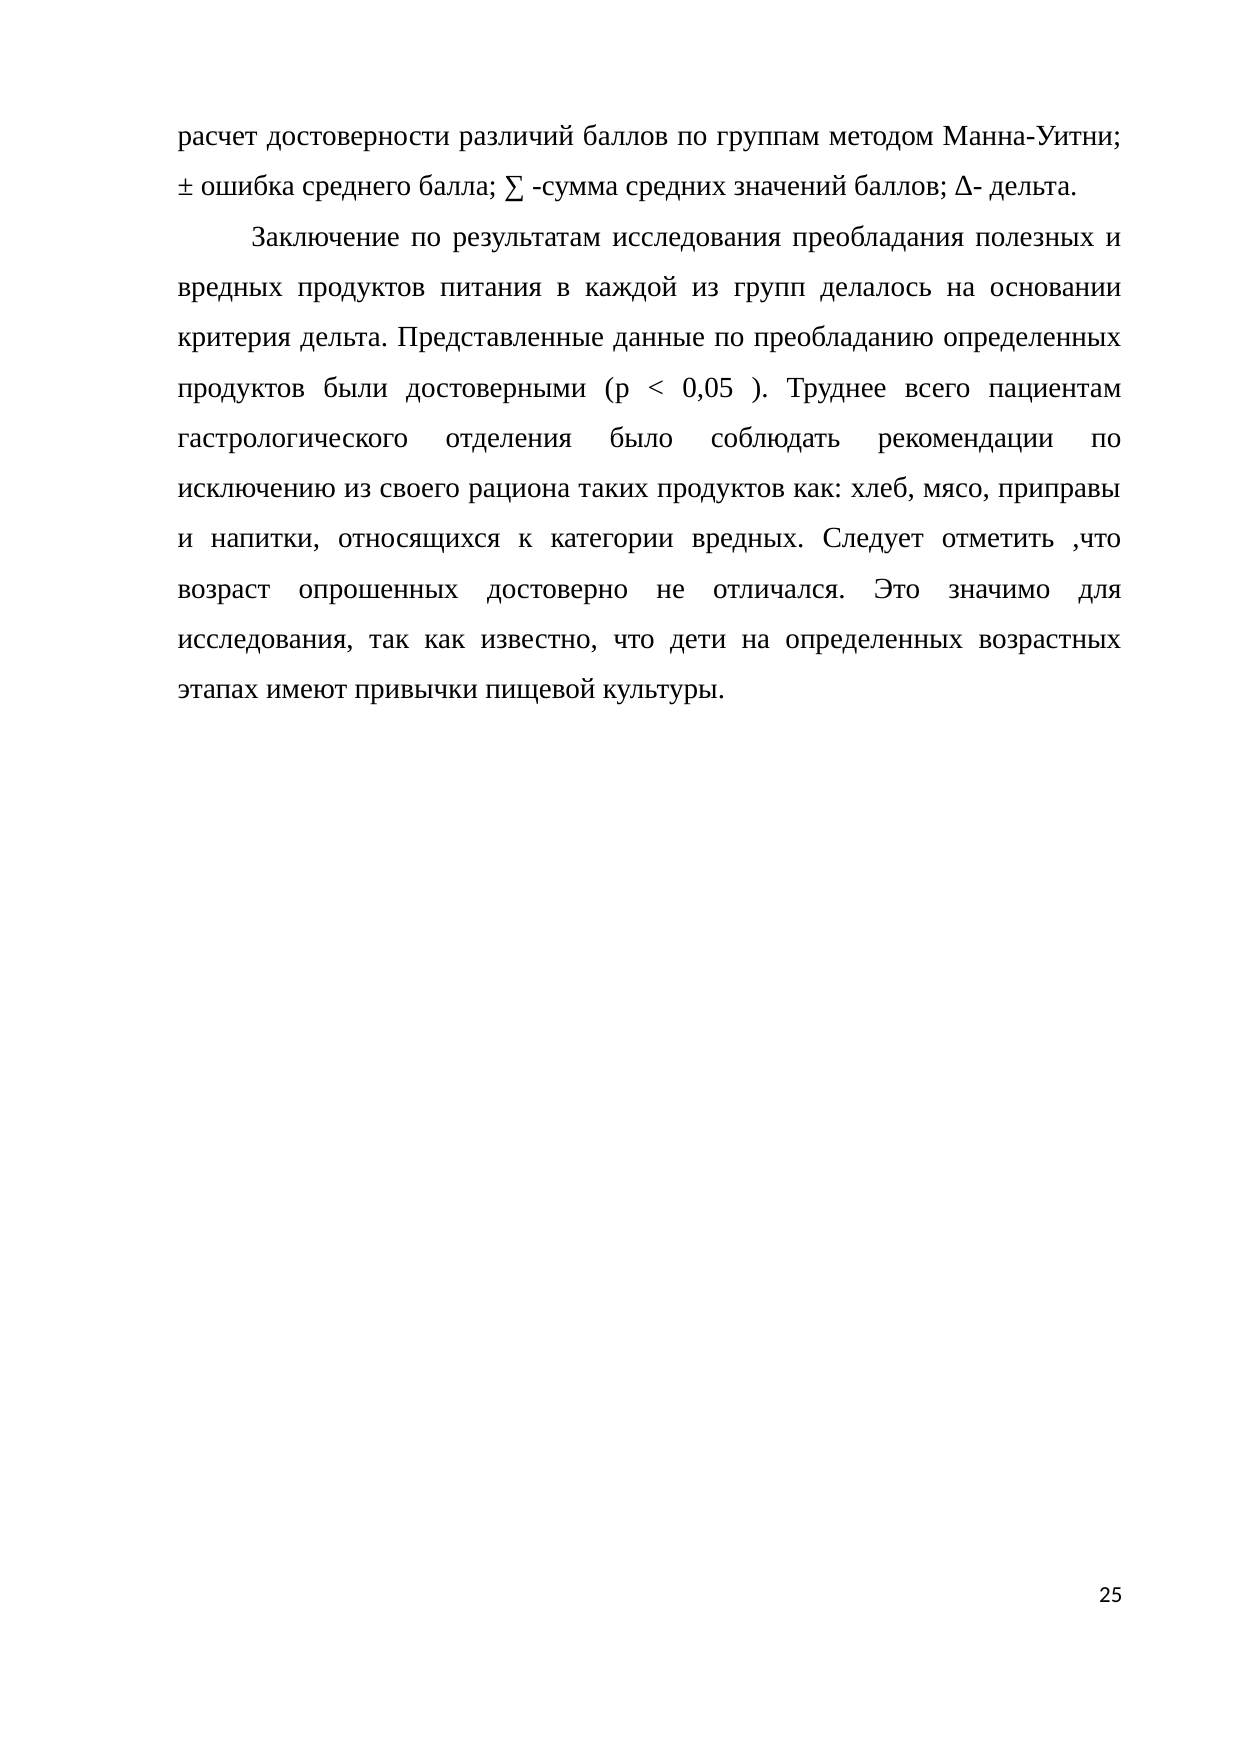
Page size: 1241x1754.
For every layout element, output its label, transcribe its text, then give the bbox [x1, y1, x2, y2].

text Заключение по результатам исследования преобладания полезных и вредных продуктов питания в каждой из групп делалось на основании критерия дельта. Представленные данные по преобладанию определенных продуктов были достоверными (p < 0,05 ). Труднее всего пациентам гастрологического отделения было соблюдать рекомендации по исключению из своего рациона таких продуктов как: хлеб, мясо, приправы и напитки, относящихся к категории вредных. Следует отметить ,что возраст опрошенных достоверно не отличался. Это значимо для исследования, так как известно, что дети на определенных возрастных этапах имеют привычки пищевой культуры. [177, 219, 1122, 705]
text - расчет достоверности различий баллов по группам методом Манна-Уитни; ± ошибка среднего балла; ∑ -сумма средних значений баллов; ∆- дельта. [177, 118, 1122, 202]
